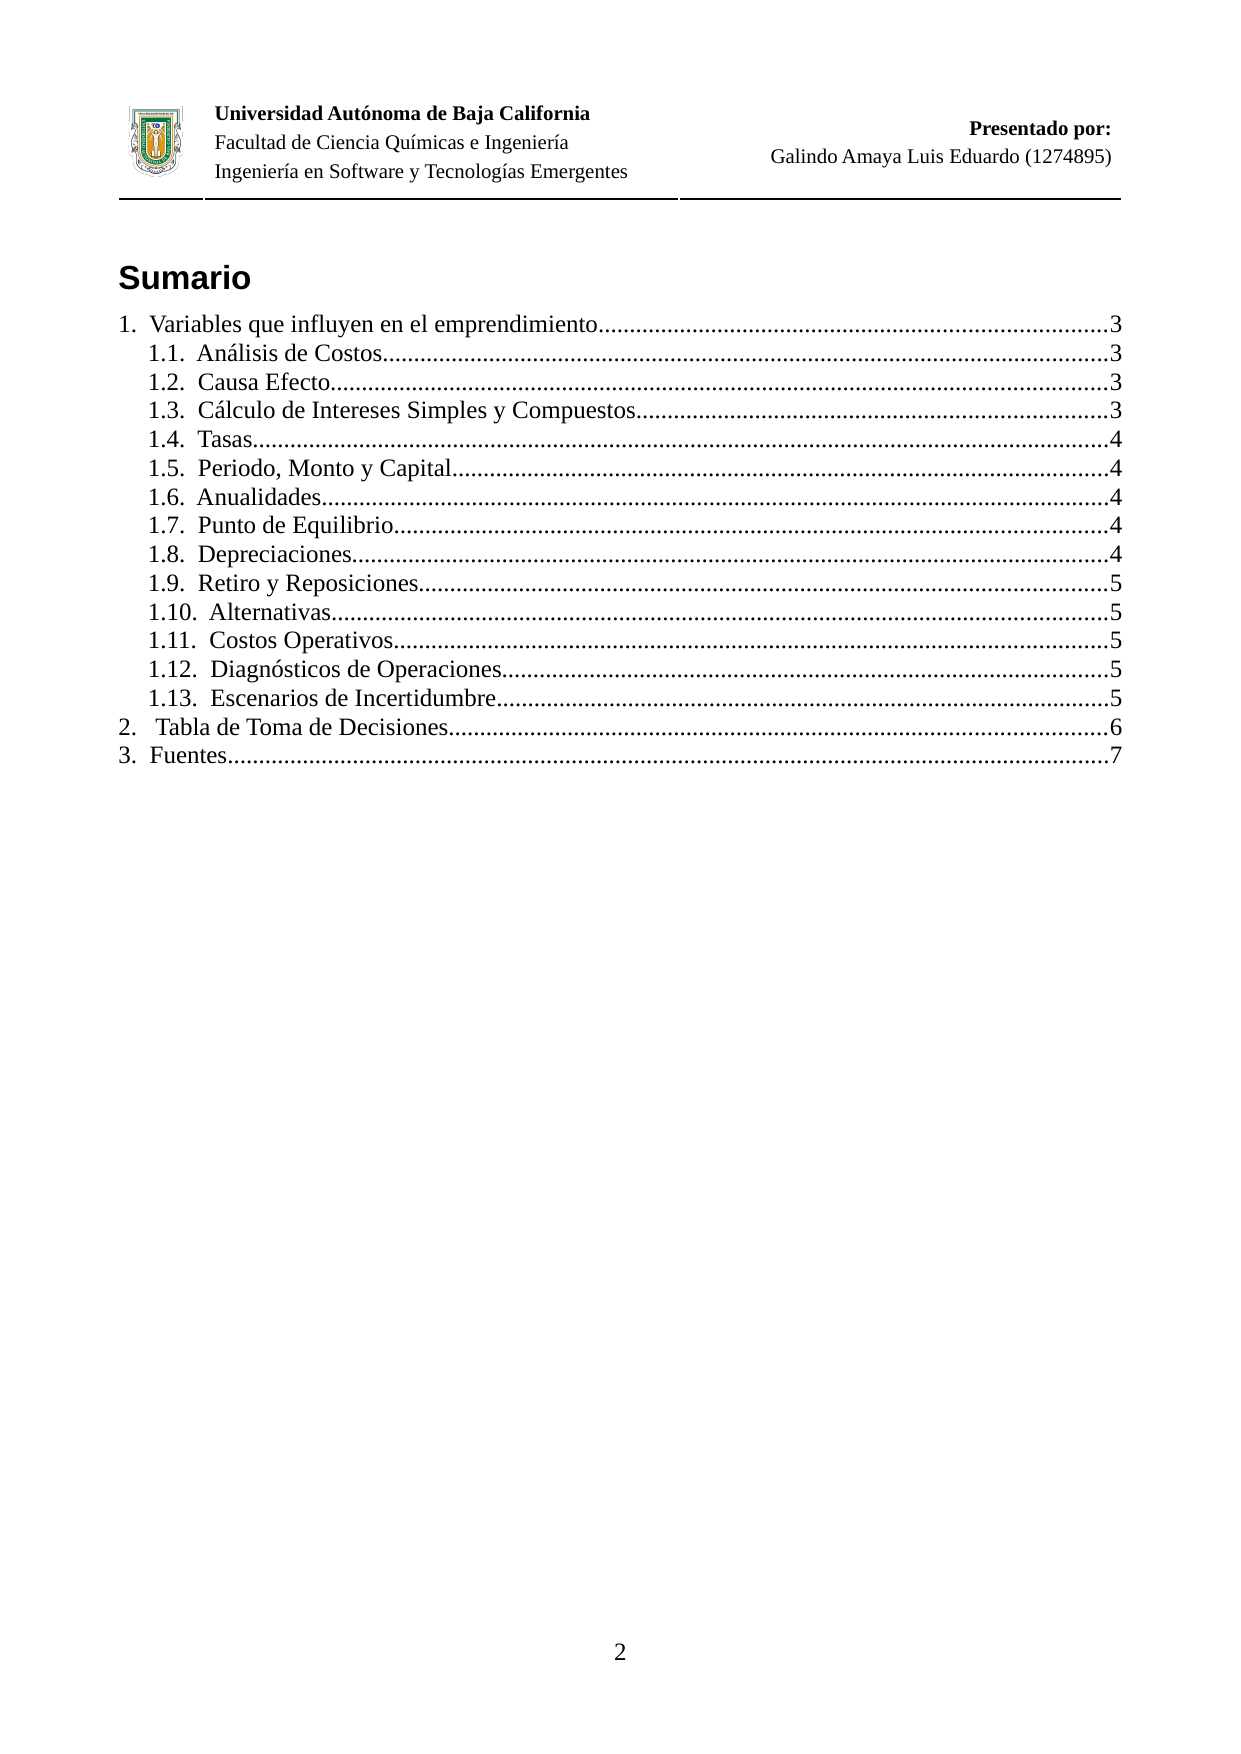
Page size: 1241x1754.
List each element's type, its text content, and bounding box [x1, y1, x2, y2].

text 1.5. Periodo, Monto y Capital 4 [148, 453, 1122, 482]
text 1.6. Anualidades 4 [148, 482, 1122, 511]
text 1.4. Tasas 4 [148, 424, 1122, 453]
picture [128, 106, 184, 177]
text 1. Variables que influyen en el emprendimiento 3 [118, 309, 1122, 338]
text 1.8. Depreciaciones 4 [148, 539, 1122, 568]
text 1.3. Cálculo de Intereses Simples y Compuestos 3 [148, 396, 1122, 424]
text 1.7. Punto de Equilibrio 4 [148, 511, 1122, 539]
text 1.1. Análisis de Costos 3 [148, 338, 1122, 367]
text 1.13. Escenarios de Incertidumbre 5 [148, 683, 1122, 712]
text 1.10. Alternativas 5 [148, 597, 1122, 626]
text 3. Fuentes 7 [118, 741, 1122, 769]
text 1.11. Costos Operativos 5 [148, 626, 1122, 654]
text 2. Tabla de Toma de Decisiones 6 [118, 712, 1122, 741]
subtitle Sumario [118, 258, 1122, 297]
text 1.9. Retiro y Reposiciones 5 [148, 568, 1122, 597]
text 1.12. Diagnósticos de Operaciones 5 [148, 654, 1122, 683]
text 1.2. Causa Efecto 3 [148, 367, 1122, 396]
